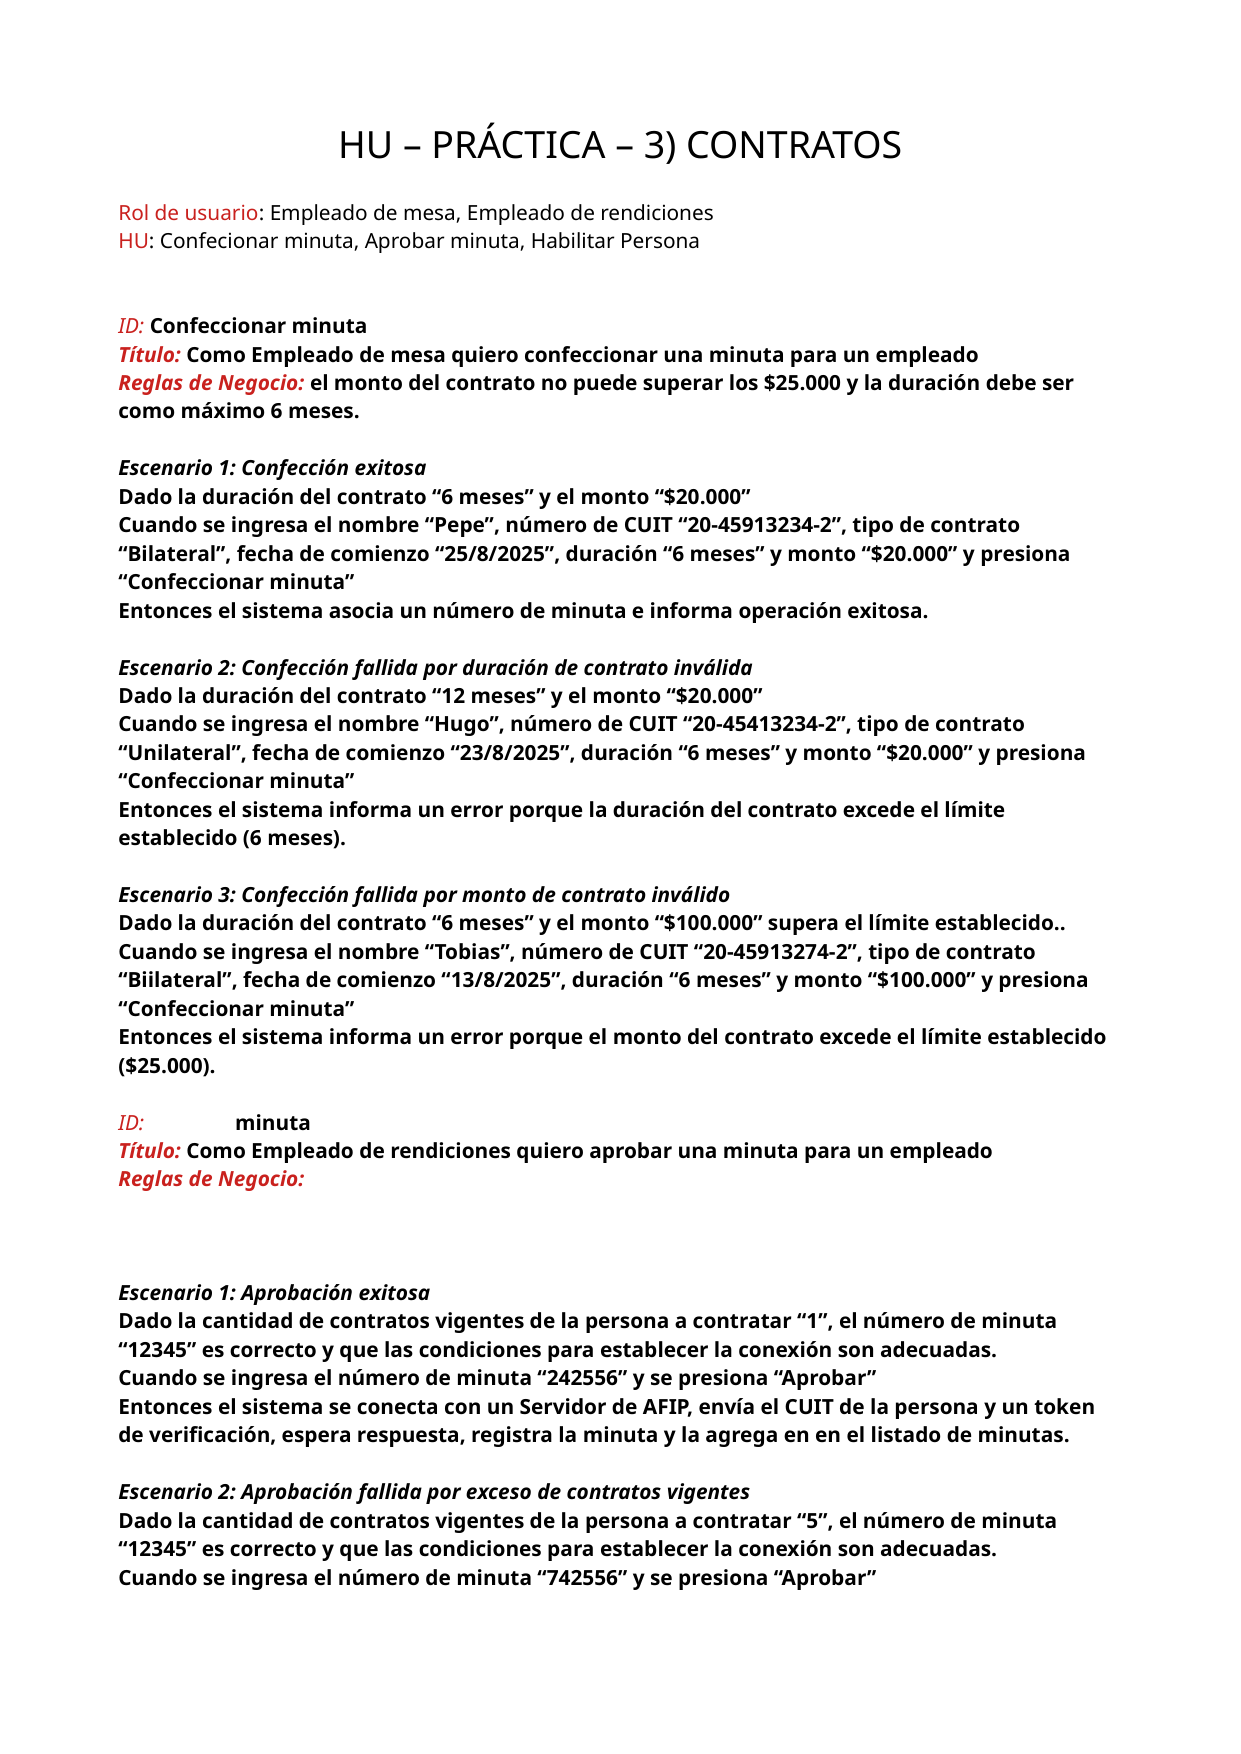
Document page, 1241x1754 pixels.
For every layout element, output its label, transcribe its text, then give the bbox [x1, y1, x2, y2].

text ID: Confeccionar minuta [118, 311, 1122, 340]
text Dado la cantidad de contratos vigentes de la persona a contratar “5”, el número de minuta “12345” es correcto y que las condiciones para establecer la conexión son adecuadas. [118, 1506, 1122, 1563]
text Entonces el sistema se conecta con un Servidor de AFIP, envía el CUIT de la persona y un token de verificación, espera respuesta, registra la minuta y la agrega en en el listado de minutas. [118, 1392, 1122, 1449]
text La misma no puede estar inhabilitada por AFIP. [118, 1221, 1122, 1250]
text Entonces el sistema informa un error porque la duración del contrato excede el límite establecido (6 meses). [118, 795, 1122, 852]
text Cuando se ingresa el número de minuta “742556” y se presiona “Aprobar” [118, 1563, 1122, 1591]
text Cuando se ingresa el número de minuta “242556” y se presiona “Aprobar” [118, 1363, 1122, 1392]
text Reglas de Negocio: [118, 1164, 1122, 1193]
text Cuando se ingresa el nombre “Pepe”, número de CUIT “20-45913234-2”, tipo de contrato “Bilateral”, fecha de comienzo “25/8/2025”, duración “6 meses” y monto “$20.000” y presiona “Confeccionar minuta” [118, 510, 1122, 596]
text Entonces el sistema asocia un número de minuta e informa operación exitosa. [118, 596, 1122, 624]
text Escenario 3: Confección fallida por monto de contrato inválido [118, 880, 1122, 908]
text Escenario 1: Confección exitosa [118, 453, 1122, 482]
text La persona a contratar no puede tener una cantidad de contratos vigentes igual a 3 o mayor. [118, 1193, 1122, 1221]
text Título: Como Empleado de rendiciones quiero aprobar una minuta para un empleado [118, 1136, 1122, 1164]
text Dado la cantidad de contratos vigentes de la persona a contratar “1”, el número de minuta “12345” es correcto y que las condiciones para establecer la conexión son adecuadas. [118, 1307, 1122, 1363]
text Reglas de Negocio: el monto del contrato no puede superar los $25.000 y la duración debe ser como máximo 6 meses. [118, 368, 1122, 425]
text ID: Aprobar minuta [118, 1108, 1122, 1136]
text Dado la duración del contrato “12 meses” y el monto “$20.000” [118, 681, 1122, 709]
text Cuando se ingresa el nombre “Hugo”, número de CUIT “20-45413234-2”, tipo de contrato “Unilateral”, fecha de comienzo “23/8/2025”, duración “6 meses” y monto “$20.000” y presiona “Confeccionar minuta” [118, 709, 1122, 795]
text Entonces el sistema informa un error porque el monto del contrato excede el límite establecido ($25.000). [118, 1022, 1122, 1079]
text Dado la duración del contrato “6 meses” y el monto “$20.000” [118, 482, 1122, 510]
text HU: Confecionar minuta, Aprobar minuta, Habilitar Persona [118, 226, 1122, 254]
text Escenario 1: Aprobación exitosa [118, 1278, 1122, 1307]
text Cuando se ingresa el nombre “Tobias”, número de CUIT “20-45913274-2”, tipo de contrato “Biilateral”, fecha de comienzo “13/8/2025”, duración “6 meses” y monto “$100.000” y presiona “Confeccionar minuta” [118, 937, 1122, 1022]
text Rol de usuario: Empleado de mesa, Empleado de rendiciones [118, 198, 1122, 226]
text Título: Como Empleado de mesa quiero confeccionar una minuta para un empleado [118, 340, 1122, 368]
text Escenario 2: Aprobación fallida por exceso de contratos vigentes [118, 1477, 1122, 1506]
text HU – PRÁCTICA – 3) CONTRATOS [118, 118, 1122, 169]
text Dado la duración del contrato “6 meses” y el monto “$100.000” supera el límite establecido.. [118, 908, 1122, 937]
text Escenario 2: Confección fallida por duración de contrato inválida [118, 653, 1122, 681]
